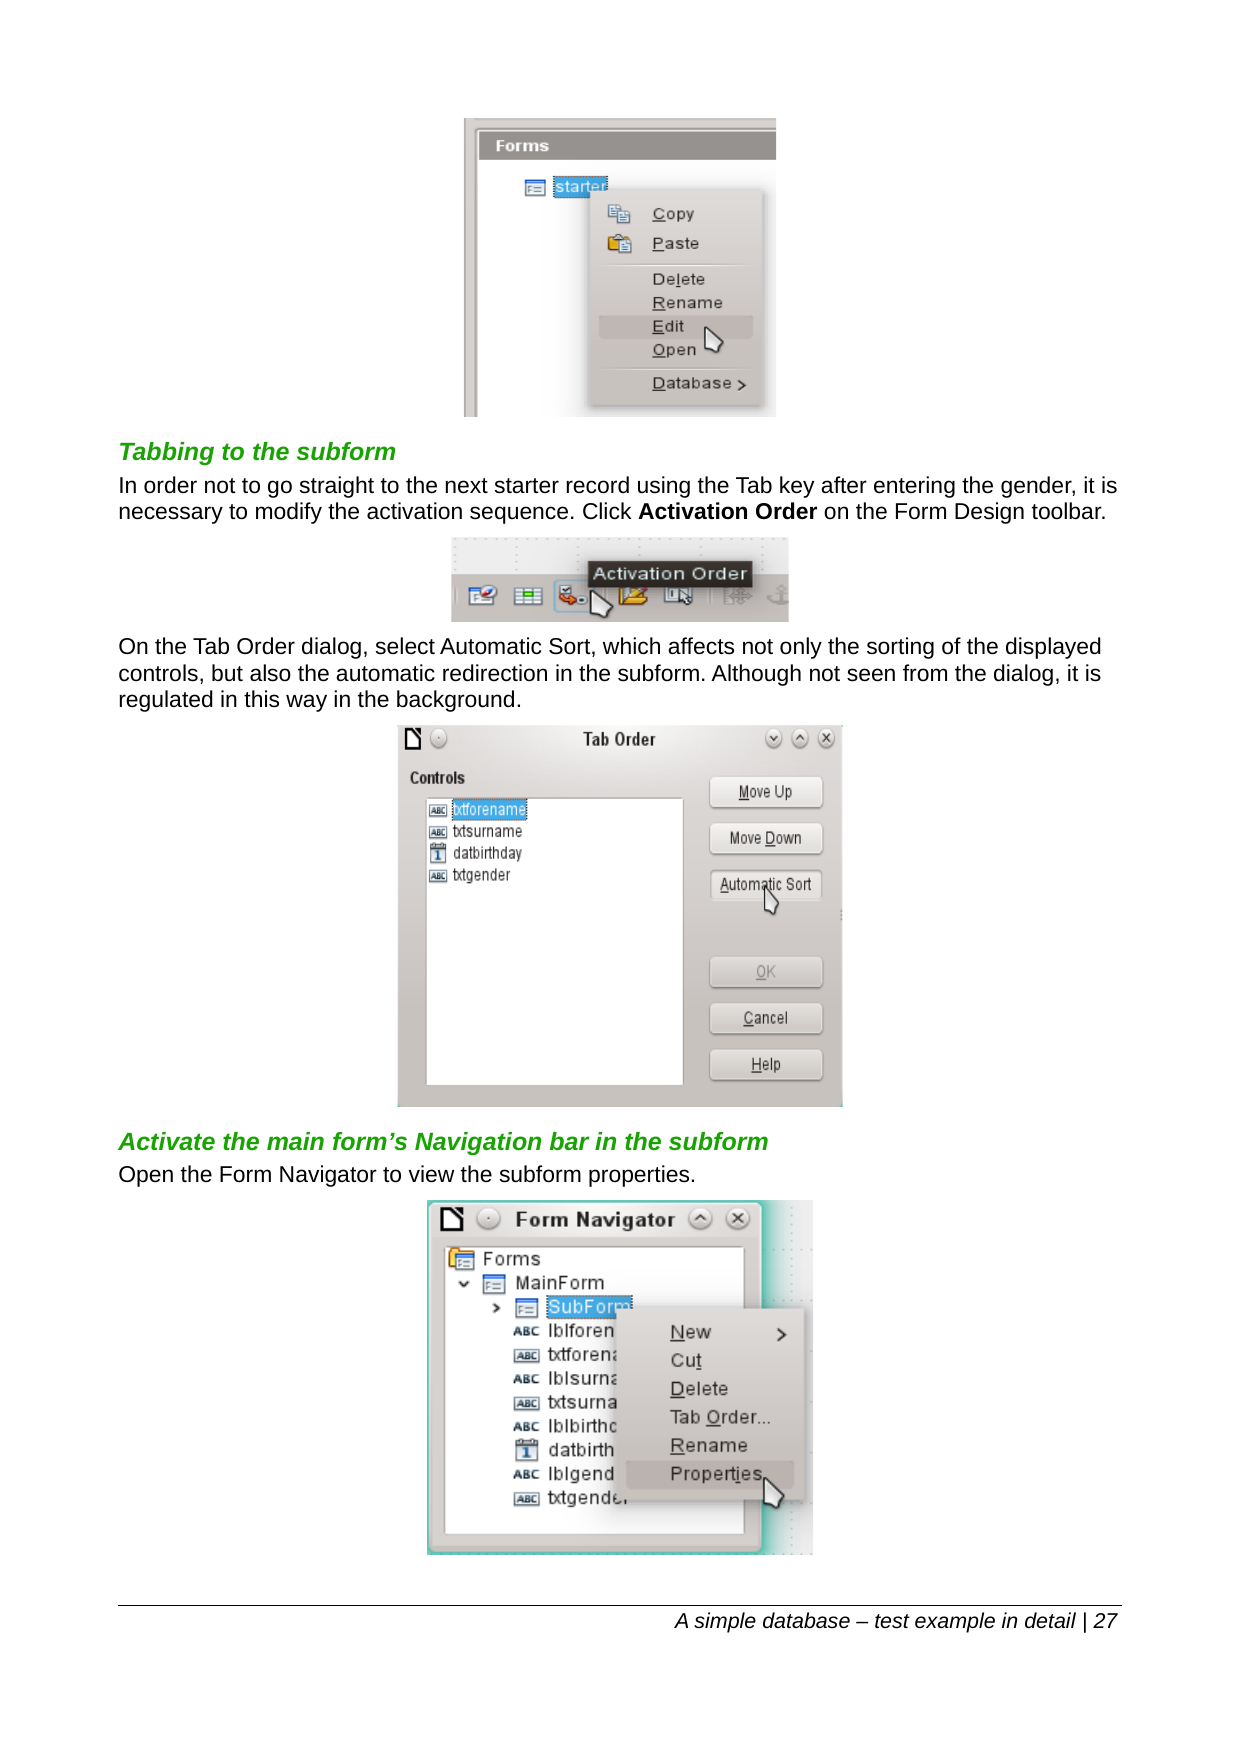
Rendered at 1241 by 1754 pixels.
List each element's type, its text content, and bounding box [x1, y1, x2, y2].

picture [451, 537, 789, 622]
text Open the Form Navigator to view the subform properties. [118, 1161, 1122, 1188]
text In order not to go straight to the next starter record using the Tab key after entering the gender, it is necessary to modify the activation sequence. Click Activation Order on the Form Design toolbar. [118, 472, 1122, 524]
picture [427, 1200, 814, 1555]
picture [397, 725, 843, 1107]
subtitle Tabbing to the subform [118, 437, 1122, 466]
subtitle Activate the main form’s Navigation bar in the subform [118, 1127, 1122, 1156]
picture [463, 118, 777, 417]
text On the Tab Order dialog, select Automatic Sort, which affects not only the sorting of the displayed controls, but also the automatic redirection in the subform. Although not seen from the dialog, it is regulated in this way in the background. [118, 633, 1122, 712]
